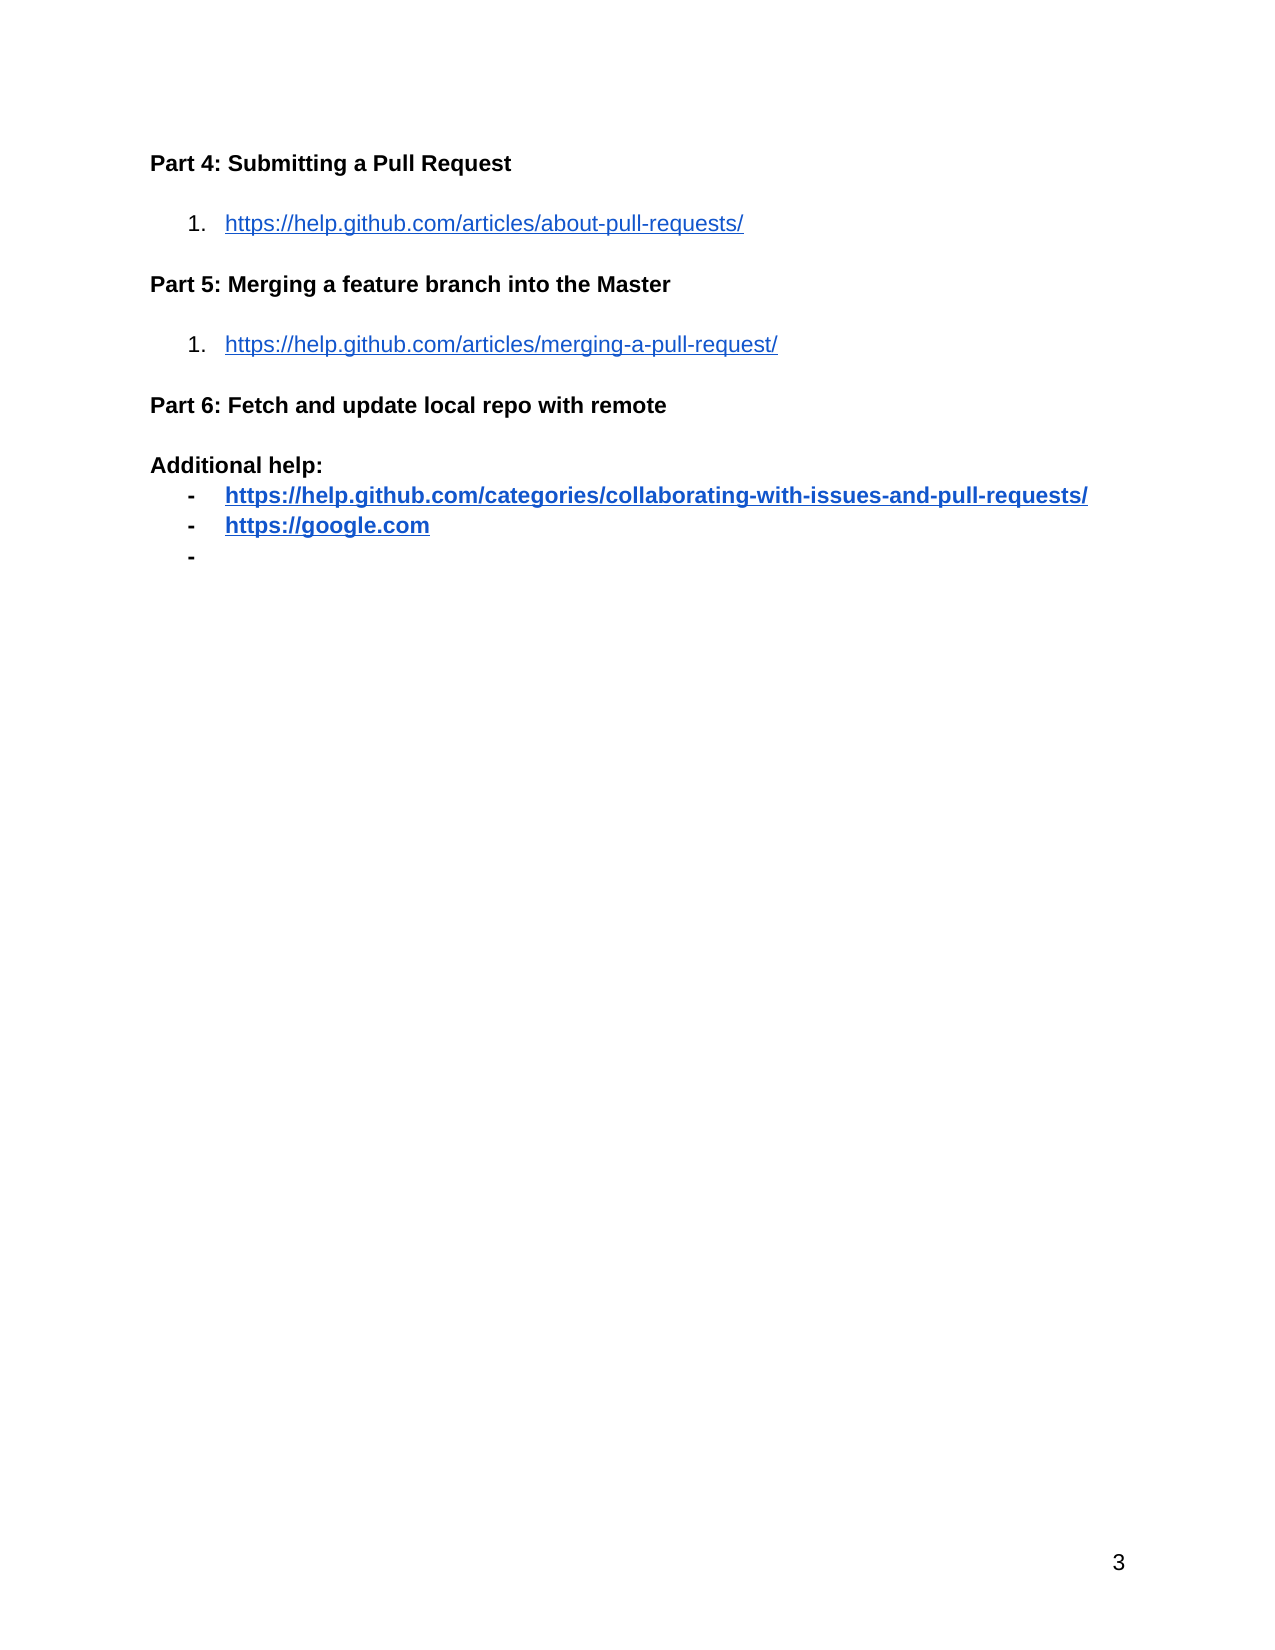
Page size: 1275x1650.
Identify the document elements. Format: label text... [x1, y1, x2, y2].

text Part 5: Merging a feature branch into the Master [150, 271, 1125, 297]
text Part 4: Submitting a Pull Request [150, 150, 1125, 176]
list https://google.com [187, 512, 1125, 539]
list https://help.github.com/articles/merging-a-pull-request/ [187, 331, 1125, 358]
list https://help.github.com/articles/about-pull-requests/ [187, 210, 1125, 237]
text Part 6: Fetch and update local repo with remote [150, 392, 1125, 418]
text Additional help: [150, 452, 1125, 478]
list https://help.github.com/categories/collaborating-with-issues-and-pull-requests/ [187, 482, 1125, 509]
